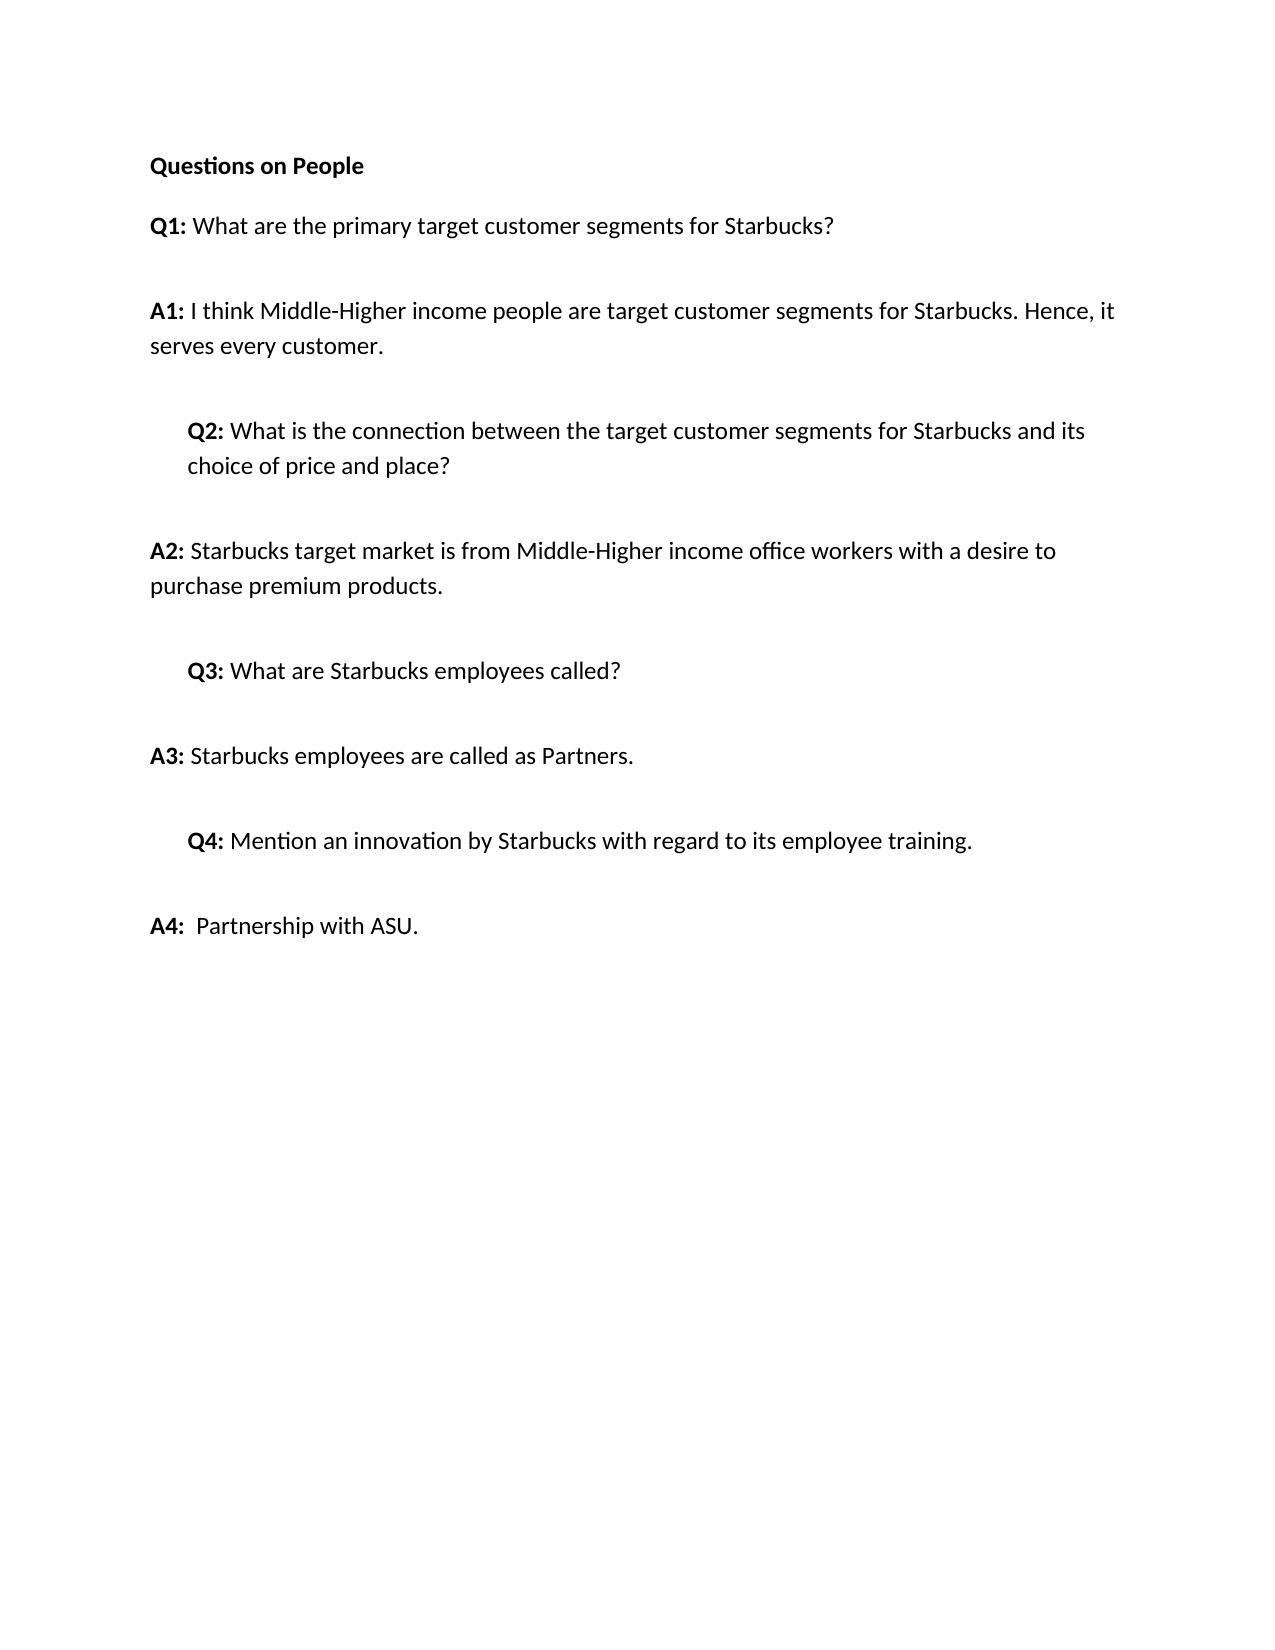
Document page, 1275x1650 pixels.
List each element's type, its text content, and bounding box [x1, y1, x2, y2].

text A3: Starbucks employees are called as Partners. [150, 740, 1125, 771]
text Q1: What are the primary target customer segments for Starbucks? [150, 210, 1125, 241]
text A1: I think Middle-Higher income people are target customer segments for Starbucks. Hence, it serves every customer. [150, 295, 1125, 361]
text A2: Starbucks target market is from Middle-Higher income office workers with a desire to purchase premium products. [150, 535, 1125, 601]
text Q2: What is the connection between the target customer segments for Starbucks and its choice of price and place? [187, 415, 1125, 481]
text Q3: What are Starbucks employees called? [187, 655, 1125, 686]
text Questions on People [150, 150, 1125, 181]
text Q4: Mention an innovation by Starbucks with regard to its employee training. [187, 825, 1125, 856]
text A4: Partnership with ASU. [150, 910, 1125, 941]
